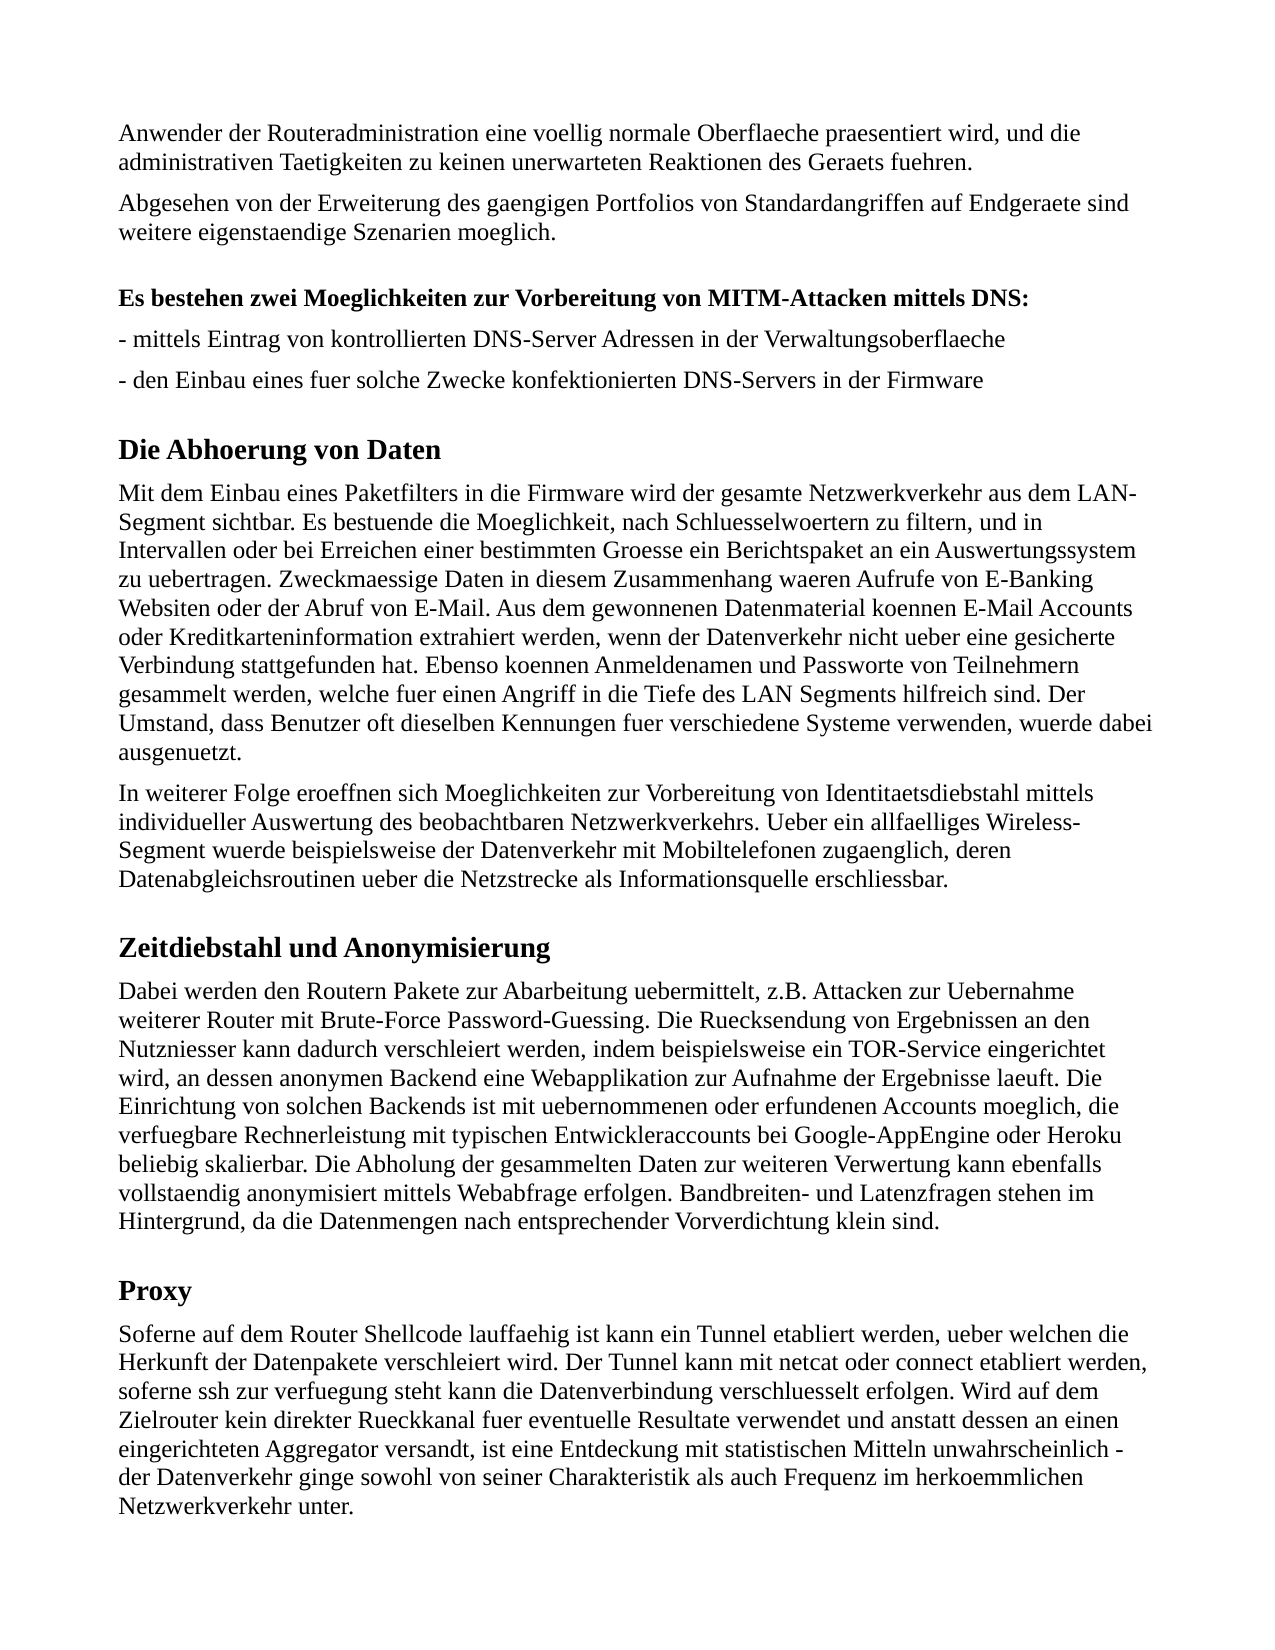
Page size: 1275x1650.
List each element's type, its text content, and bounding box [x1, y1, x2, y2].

subtitle Zeitdiebstahl und Anonymisierung [118, 930, 1157, 964]
subtitle Die Abhoerung von Daten [118, 432, 1157, 465]
text Mit dem Einbau eines Paketfilters in die Firmware wird der gesamte Netzwerkverkehr aus dem LAN-Segment sichtbar. Es bestuende die Moeglichkeit, nach Schluesselwoertern zu filtern, und in Intervallen oder bei Erreichen einer bestimmten Groesse ein Berichtspaket an ein Auswertungssystem zu uebertragen. Zweckmaessige Daten in diesem Zusammenhang waeren Aufrufe von E-Banking Websiten oder der Abruf von E-Mail. Aus dem gewonnenen Datenmaterial koennen E-Mail Accounts oder Kreditkarteninformation extrahiert werden, wenn der Datenverkehr nicht ueber eine gesicherte Verbindung stattgefunden hat. Ebenso koennen Anmeldenamen und Passworte von Teilnehmern gesammelt werden, welche fuer einen Angriff in die Tiefe des LAN Segments hilfreich sind. Der Umstand, dass Benutzer oft dieselben Kennungen fuer verschiedene Systeme verwenden, wuerde dabei ausgenuetzt. [118, 478, 1157, 765]
text Dabei werden den Routern Pakete zur Abarbeitung uebermittelt, z.B. Attacken zur Uebernahme weiterer Router mit Brute-Force Password-Guessing. Die Ruecksendung von Ergebnissen an den Nutzniesser kann dadurch verschleiert werden, indem beispielsweise ein TOR-Service eingerichtet wird, an dessen anonymen Backend eine Webapplikation zur Aufnahme der Ergebnisse laeuft. Die Einrichtung von solchen Backends ist mit uebernommenen oder erfundenen Accounts moeglich, die verfuegbare Rechnerleistung mit typischen Entwickleraccounts bei Google-AppEngine oder Heroku beliebig skalierbar. Die Abholung der gesammelten Daten zur weiteren Verwertung kann ebenfalls vollstaendig anonymisiert mittels Webabfrage erfolgen. Bandbreiten- und Latenzfragen stehen im Hintergrund, da die Datenmengen nach entsprechender Vorverdichtung klein sind. [118, 976, 1157, 1235]
text Anwender der Routeradministration eine voellig normale Oberflaeche praesentiert wird, und die administrativen Taetigkeiten zu keinen unerwarteten Reaktionen des Geraets fuehren. [118, 118, 1157, 176]
text - den Einbau eines fuer solche Zwecke konfektionierten DNS-Servers in der Firmware [118, 366, 1157, 394]
text In weiterer Folge eroeffnen sich Moeglichkeiten zur Vorbereitung von Identitaetsdiebstahl mittels individueller Auswertung des beobachtbaren Netzwerkverkehrs. Ueber ein allfaelliges Wireless-Segment wuerde beispielsweise der Datenverkehr mit Mobiltelefonen zugaenglich, deren Datenabgleichsroutinen ueber die Netzstrecke als Informationsquelle erschliessbar. [118, 778, 1157, 893]
text Abgesehen von der Erweiterung des gaengigen Portfolios von Standardangriffen auf Endgeraete sind weitere eigenstaendige Szenarien moeglich. [118, 188, 1157, 246]
subtitle Es bestehen zwei Moeglichkeiten zur Vorbereitung von MITM-Attacken mittels DNS: [118, 283, 1157, 312]
text Soferne auf dem Router Shellcode lauffaehig ist kann ein Tunnel etabliert werden, ueber welchen die Herkunft der Datenpakete verschleiert wird. Der Tunnel kann mit netcat oder connect etabliert werden, soferne ssh zur verfuegung steht kann die Datenverbindung verschluesselt erfolgen. Wird auf dem Zielrouter kein direkter Rueckkanal fuer eventuelle Resultate verwendet und anstatt dessen an einen eingerichteten Aggregator versandt, ist eine Entdeckung mit statistischen Mitteln unwahrscheinlich - der Datenverkehr ginge sowohl von seiner Charakteristik als auch Frequenz im herkoemmlichen Netzwerkverkehr unter. [118, 1319, 1157, 1520]
text - mittels Eintrag von kontrollierten DNS-Server Adressen in der Verwaltungsoberflaeche [118, 324, 1157, 353]
subtitle Proxy [118, 1273, 1157, 1306]
